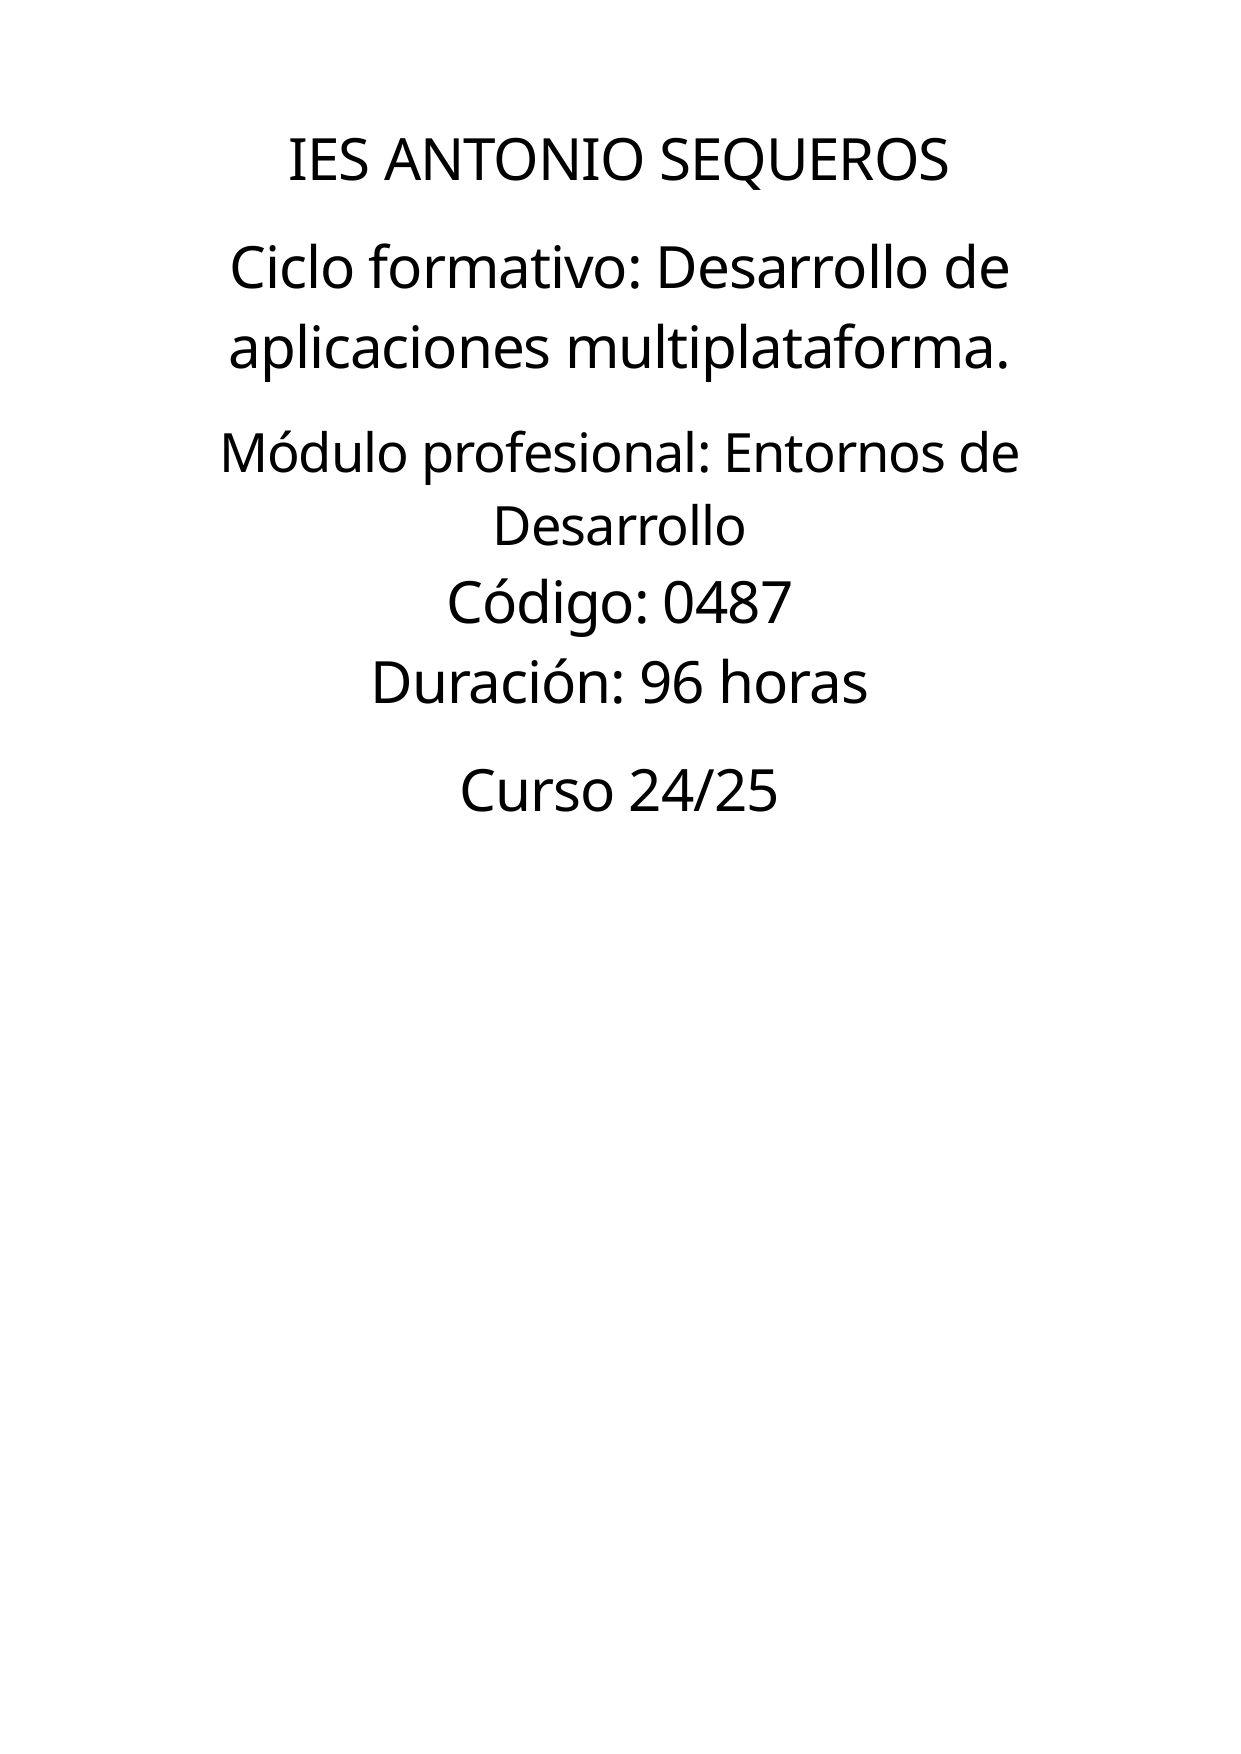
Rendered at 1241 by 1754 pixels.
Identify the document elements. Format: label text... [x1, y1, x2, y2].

subtitle Ciclo formativo: Desarrollo de aplicaciones multiplataforma. [118, 226, 1122, 385]
subtitle Curso 24/25 [118, 749, 1122, 829]
subtitle Módulo profesional: Entornos de Desarrollo [118, 414, 1122, 562]
subtitle Duración: 96 horas [118, 641, 1122, 721]
subtitle Código: 0487 [118, 562, 1122, 641]
subtitle IES ANTONIO SEQUEROS [118, 118, 1122, 198]
